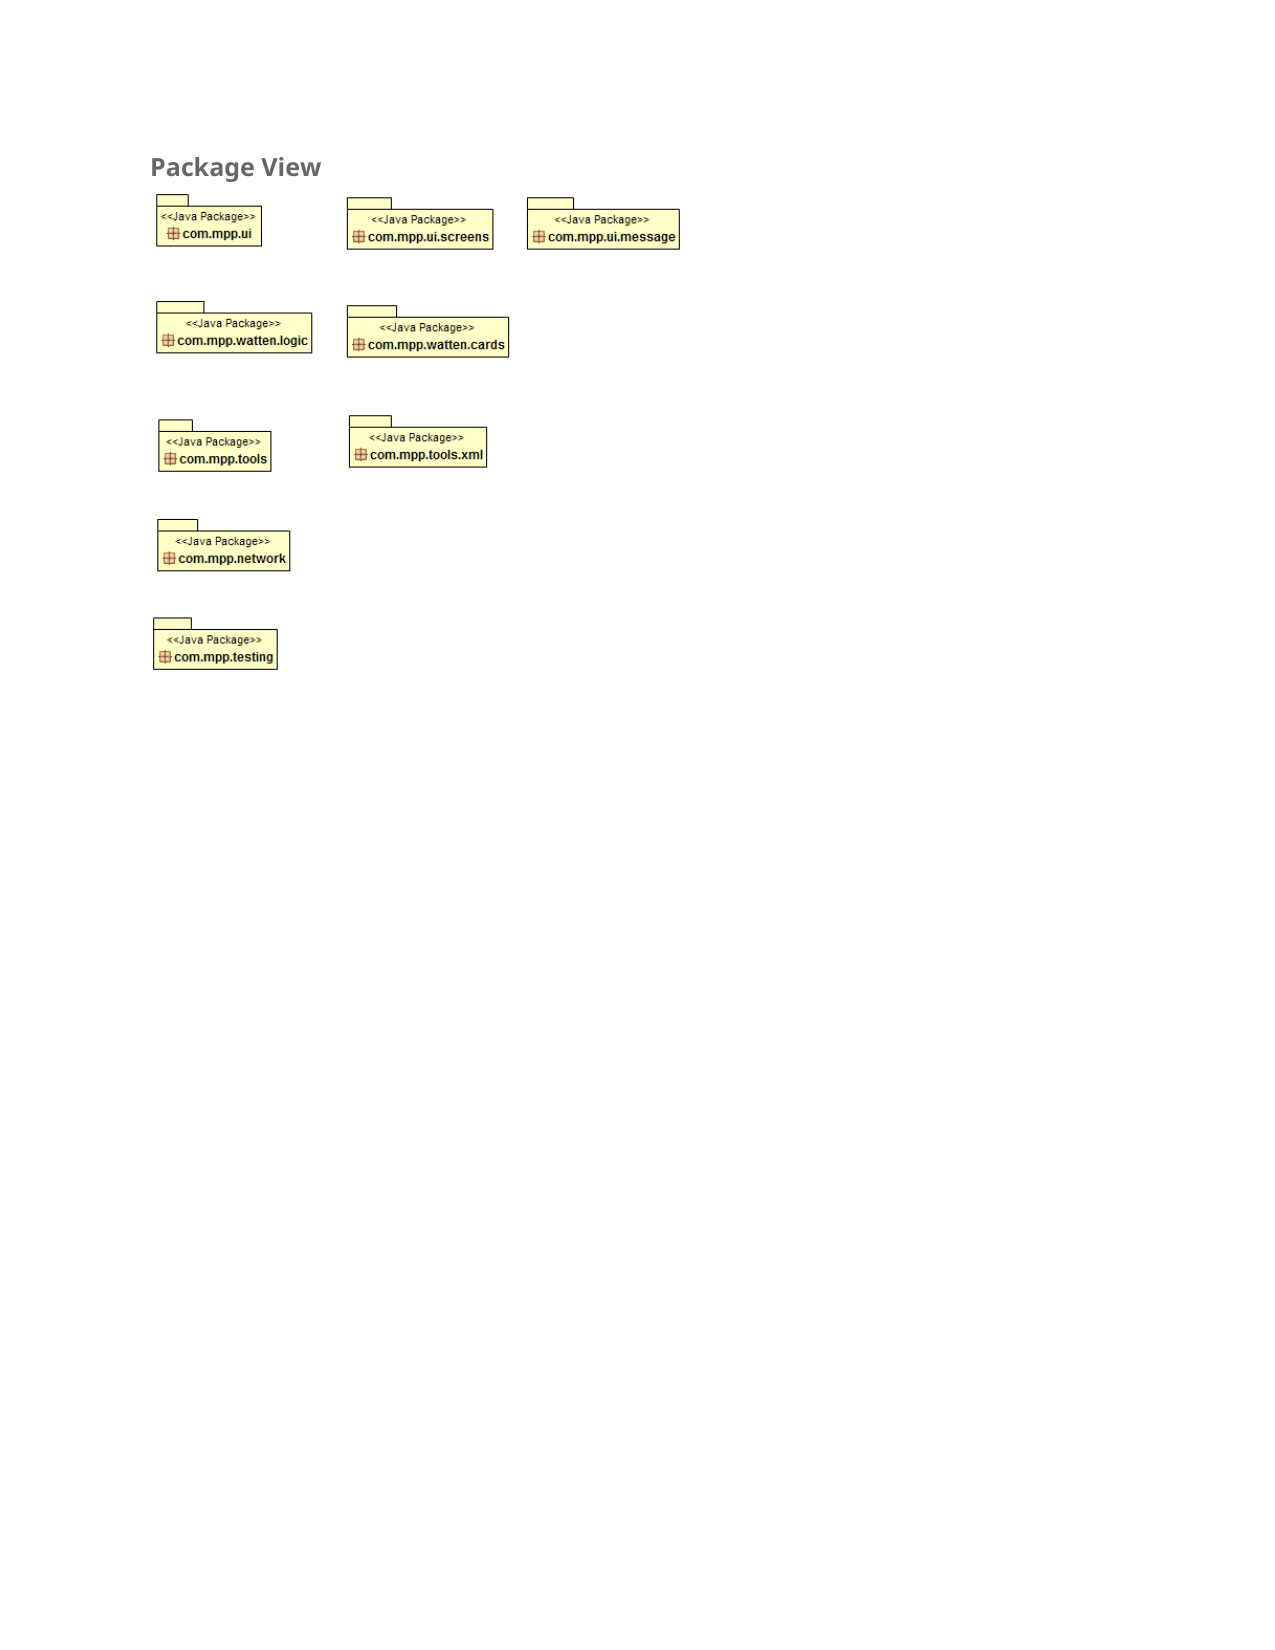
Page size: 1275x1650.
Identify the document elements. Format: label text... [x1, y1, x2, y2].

picture [150, 192, 683, 673]
subtitle Package View [150, 150, 1125, 184]
